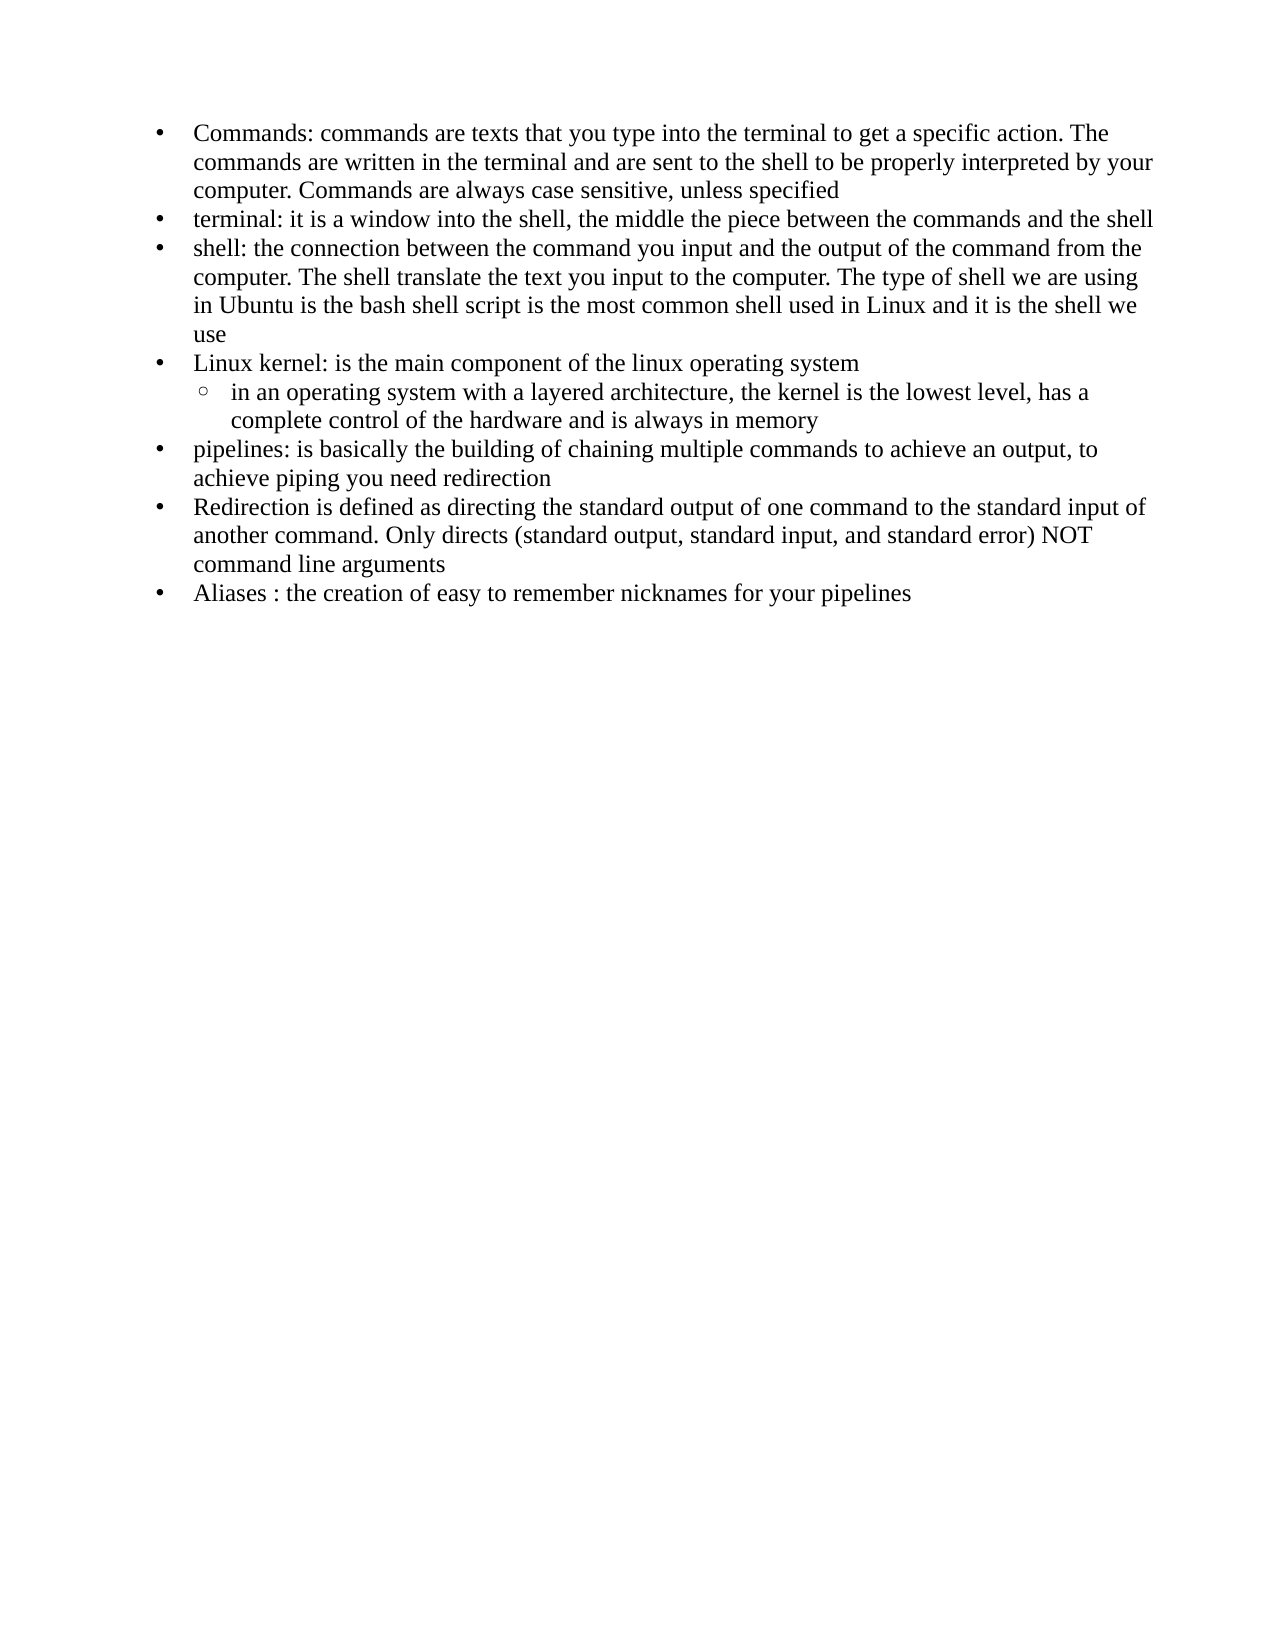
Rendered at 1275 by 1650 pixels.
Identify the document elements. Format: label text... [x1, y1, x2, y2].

list shell: the connection between the command you input and the output of the command from the computer. The shell translate the text you input to the computer. The type of shell we are using in Ubuntu is the bash shell script is the most common shell used in Linux and it is the shell we use [156, 233, 1157, 348]
list Commands: commands are texts that you type into the terminal to get a specific action. The commands are written in the terminal and are sent to the shell to be properly interpreted by your computer. Commands are always case sensitive, unless specified [156, 118, 1157, 204]
list terminal: it is a window into the shell, the middle the piece between the commands and the shell [156, 204, 1157, 233]
list in an operating system with a layered architecture, the kernel is the lowest level, has a complete control of the hardware and is always in memory [193, 377, 1157, 434]
list Redirection is defined as directing the standard output of one command to the standard input of another command. Only directs (standard output, standard input, and standard error) NOT command line arguments [156, 492, 1157, 578]
list Linux kernel: is the main component of the linux operating system [156, 348, 1157, 377]
list Aliases : the creation of easy to remember nicknames for your pipelines [156, 578, 1157, 607]
list pipelines: is basically the building of chaining multiple commands to achieve an output, to achieve piping you need redirection [156, 434, 1157, 492]
